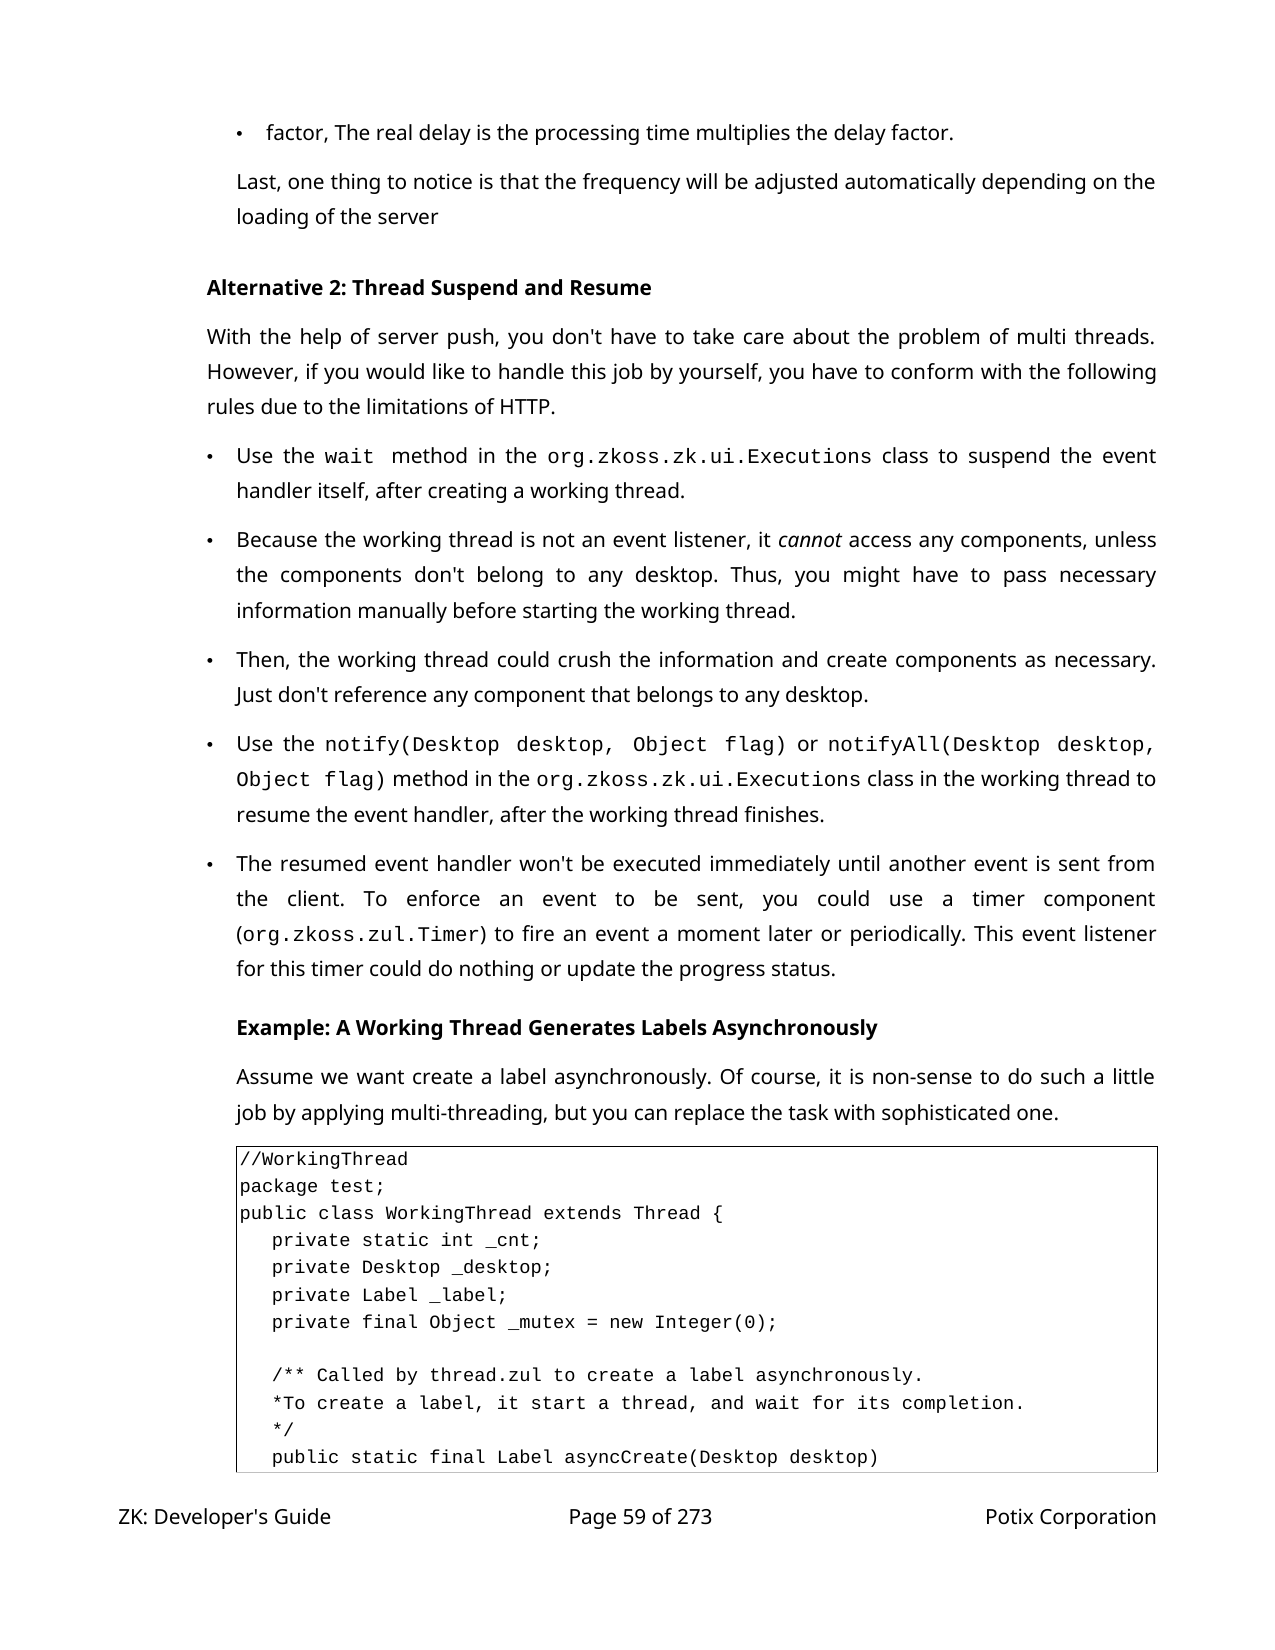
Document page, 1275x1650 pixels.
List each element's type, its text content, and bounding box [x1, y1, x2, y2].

text private static int _cnt; [237, 1228, 1157, 1252]
text *To create a label, it start a thread, and wait for its completion. [237, 1391, 1157, 1415]
text Last, one thing to notice is that the frequency will be adjusted automatically depending on the loading of the server [236, 167, 1157, 230]
list The resumed event handler won't be executed immediately until another event is sent from the client. To enforce an event to be sent, you could use a timer component (org.zkoss.zul.Timer) to fire an event a moment later or periodically. This event listener for this timer could do nothing or update the progress status. [207, 849, 1157, 983]
text package test; [237, 1174, 1157, 1198]
text private Label _label; [237, 1282, 1157, 1307]
subtitle Example: A Working Thread Generates Labels Asynchronously [236, 1013, 1157, 1042]
text /** Called by thread.zul to create a label asynchronously. [237, 1337, 1157, 1388]
subtitle Alternative 2: Thread Suspend and Resume [207, 273, 1157, 301]
text public static final Label asyncCreate(Desktop desktop) [237, 1445, 1157, 1472]
text Assume we want create a label asynchronously. Of course, it is non-sense to do such a little job by applying multi-threading, but you can replace the task with sophisticated one. [236, 1062, 1157, 1126]
text public class WorkingThread extends Thread { [237, 1201, 1157, 1225]
text */ [237, 1418, 1157, 1442]
text With the help of server push, you don't have to take care about the problem of multi threads. However, if you would like to handle this job by yourself, you have to conform with the following rules due to the limitations of HTTP. [207, 322, 1157, 420]
list Because the working thread is not an event listener, it cannot access any components, unless the components don't belong to any desktop. Thus, you might have to pass necessary information manually before starting the working thread. [207, 525, 1157, 624]
text private Desktop _desktop; [237, 1255, 1157, 1279]
text private final Object _mutex = new Integer(0); [237, 1309, 1157, 1334]
list factor, The real delay is the processing time multiplies the delay factor. [236, 118, 1157, 146]
list Use the notify(Desktop desktop, Object flag) or notifyAll(Desktop desktop, Object flag) method in the org.zkoss.zk.ui.Executions class in the working thread to resume the event handler, after the working thread finishes. [207, 729, 1157, 828]
list Use the wait method in the org.zkoss.zk.ui.Executions class to suspend the event handler itself, after creating a working thread. [207, 441, 1157, 505]
list Then, the working thread could crush the information and create components as necessary. Just don't reference any component that belongs to any desktop. [207, 645, 1157, 708]
text //WorkingThread [237, 1147, 1157, 1171]
